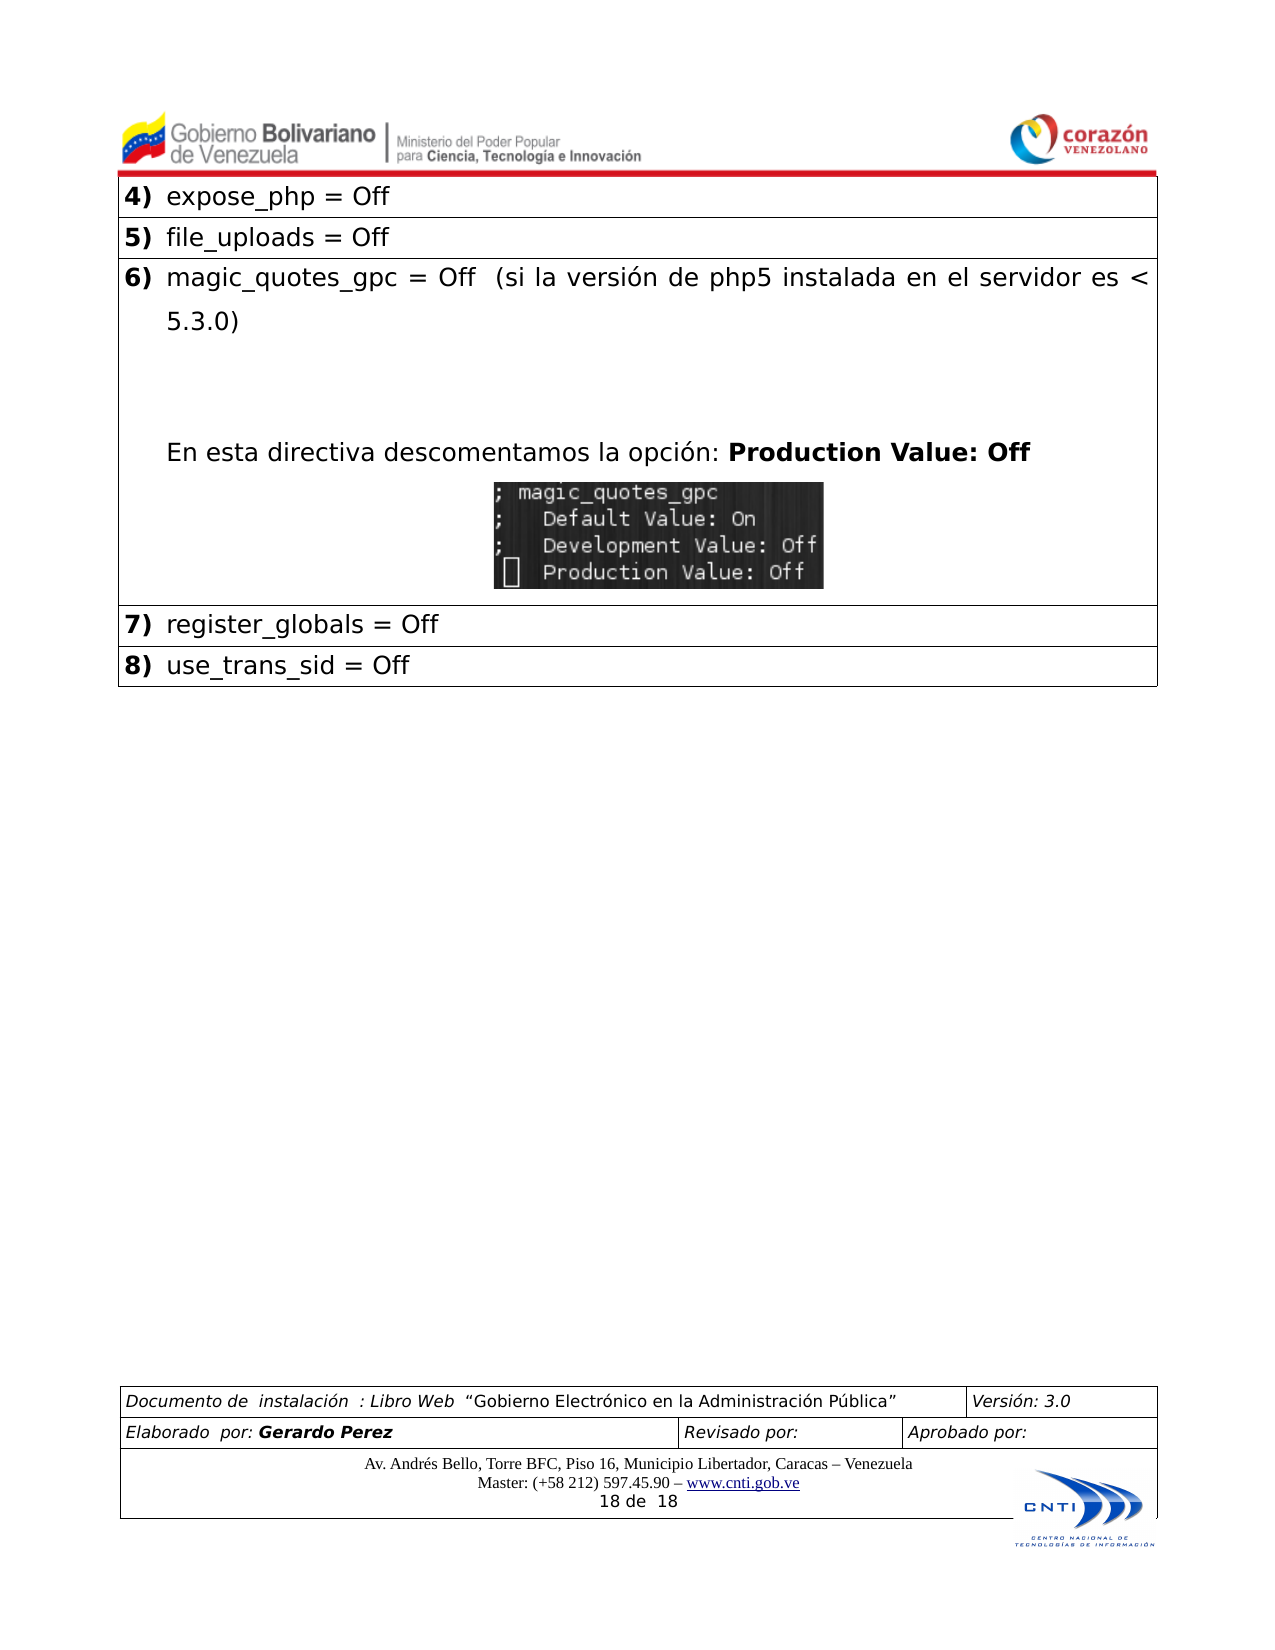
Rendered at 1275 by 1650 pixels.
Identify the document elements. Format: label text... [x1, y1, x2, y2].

table_cell expose_php = Off [160, 177, 1157, 217]
table_cell 7) [119, 606, 160, 646]
table_cell magic_quotes_gpc = Off (si la versión de php5 instalada en el servidor es < 5.3.0) En esta directiva descomentamos la opción: Production Value: Off [160, 259, 1157, 482]
table_cell 6) [119, 259, 160, 605]
table_cell 4) [119, 177, 160, 217]
table_cell 5) [119, 218, 160, 258]
picture [493, 482, 824, 589]
table_cell file_uploads = Off [160, 218, 1157, 258]
table_cell [160, 483, 1157, 605]
picture [117, 107, 1157, 177]
table_cell 8) [119, 647, 160, 686]
table_cell use_trans_sid = Off [160, 647, 1157, 686]
table_cell register_globals = Off [160, 606, 1157, 646]
picture [1013, 1468, 1156, 1548]
